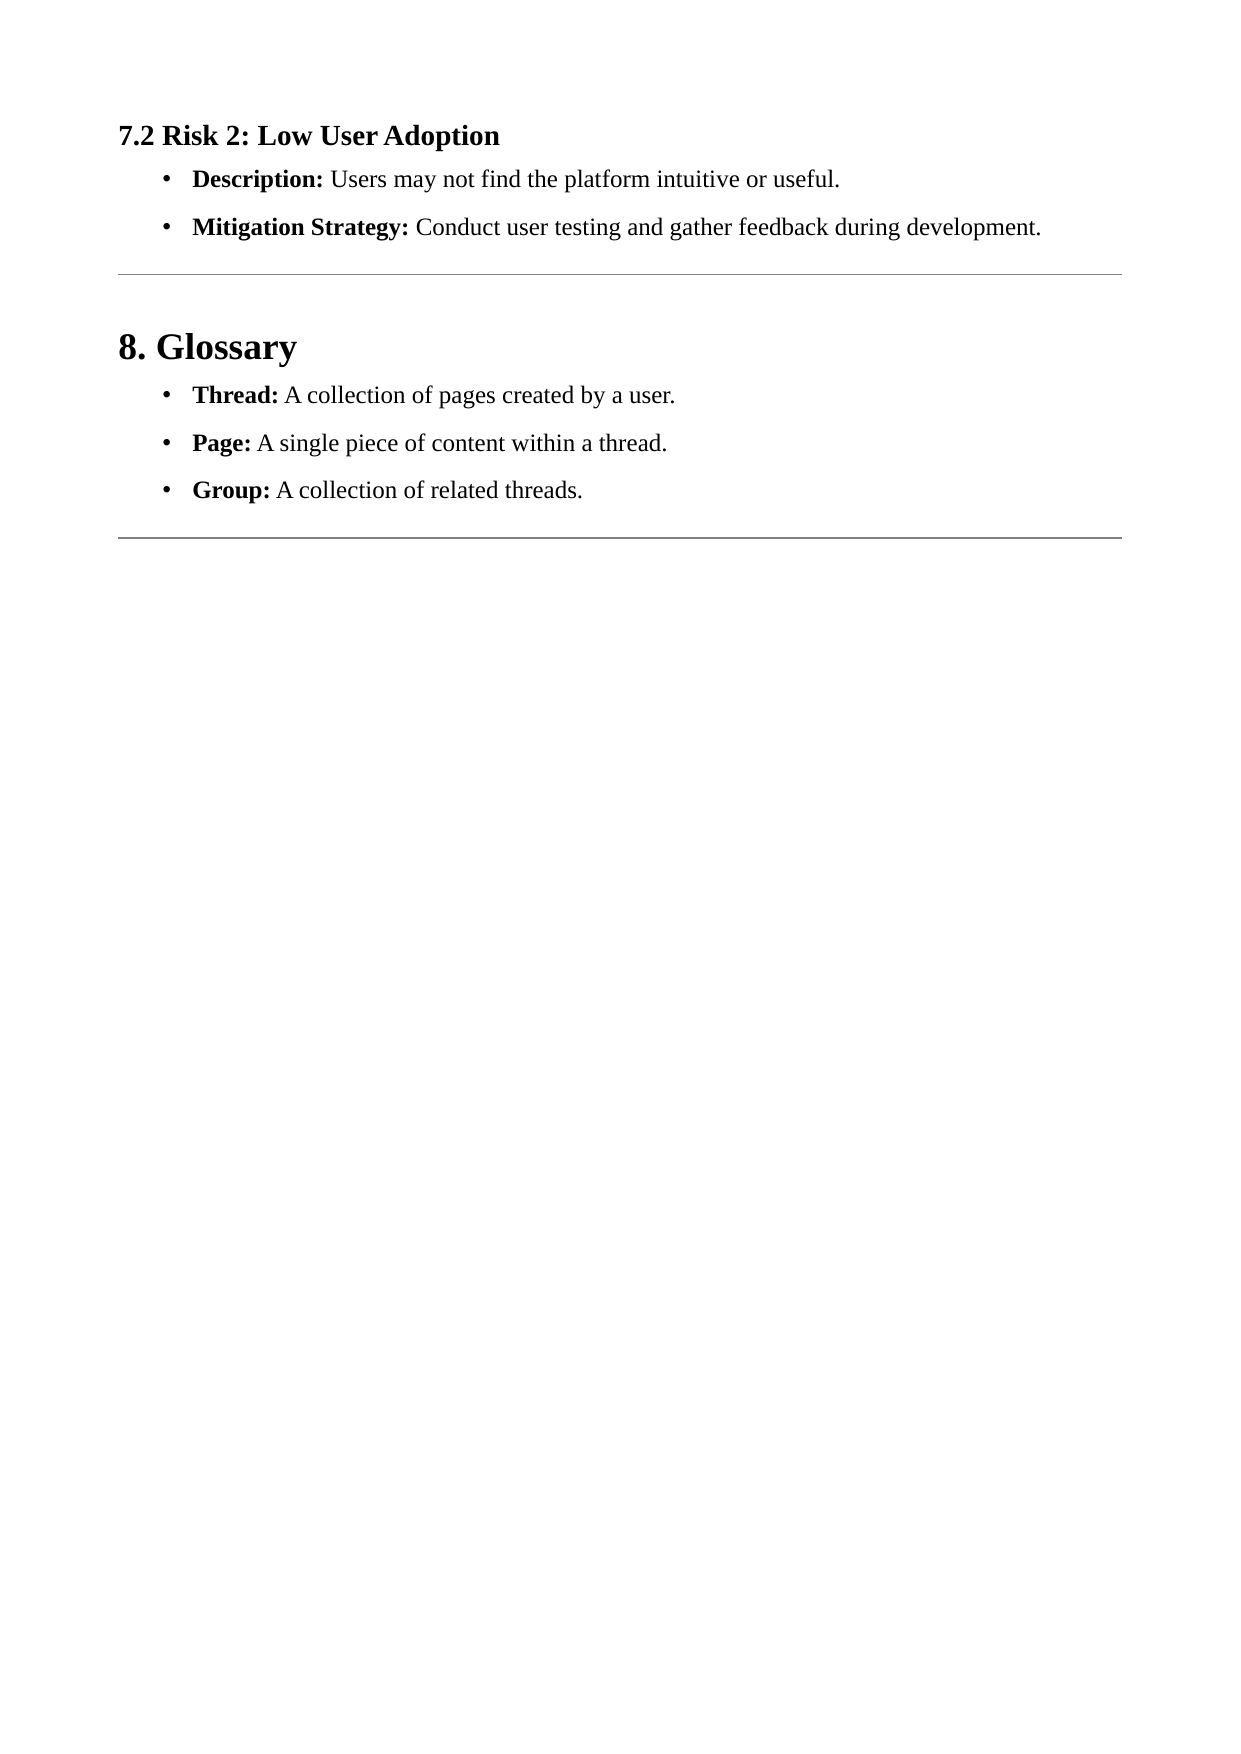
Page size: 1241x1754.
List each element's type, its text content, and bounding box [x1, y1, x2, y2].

subtitle 8. Glossary [118, 324, 1122, 368]
subtitle 7.2 Risk 2: Low User Adoption [118, 118, 1122, 152]
list Thread: A collection of pages created by a user. [162, 380, 1122, 409]
list Group: A collection of related threads. [162, 475, 1122, 504]
list Mitigation Strategy: Conduct user testing and gather feedback during development. [162, 212, 1122, 241]
list Page: A single piece of content within a thread. [162, 428, 1122, 456]
list Description: Users may not find the platform intuitive or useful. [162, 164, 1122, 193]
